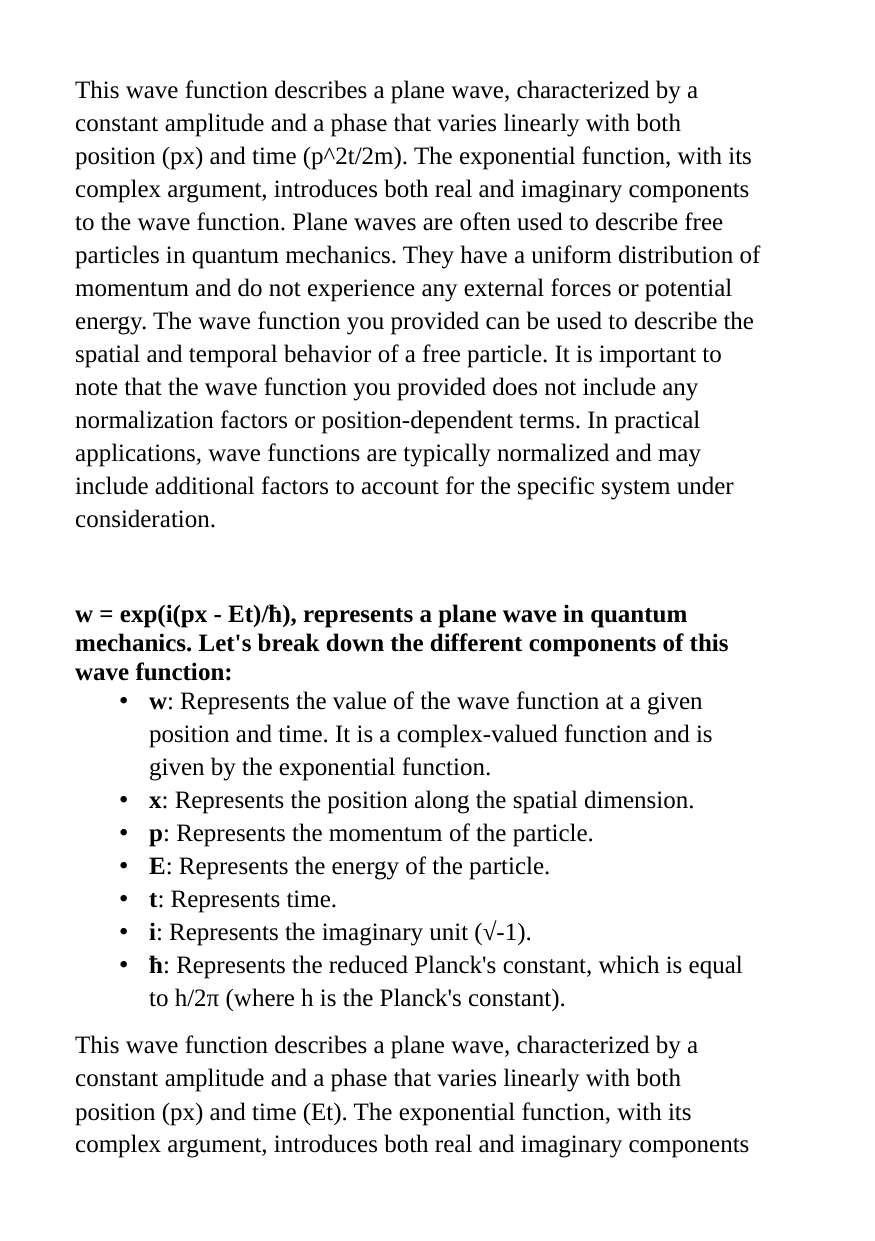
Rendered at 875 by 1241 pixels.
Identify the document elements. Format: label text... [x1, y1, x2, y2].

list x: Represents the position along the spatial dimension. [119, 785, 762, 813]
list w: Represents the value of the wave function at a given position and time. It is a complex-valued function and is given by the exponential function. [119, 686, 762, 781]
list E: Represents the energy of the particle. [119, 851, 762, 879]
text w = exp(i(px - Et)/ħ), represents a plane wave in quantum mechanics. Let's break down the different components of this wave function: [75, 599, 762, 686]
text This wave function describes a plane wave, characterized by a constant amplitude and a phase that varies linearly with both position (px) and time (Et). The exponential function, with its complex argument, introduces both real and imaginary components [75, 1031, 762, 1158]
text This wave function describes a plane wave, characterized by a constant amplitude and a phase that varies linearly with both position (px) and time (p^2t/2m). The exponential function, with its complex argument, introduces both real and imaginary components to the wave function. Plane waves are often used to describe free particles in quantum mechanics. They have a uniform distribution of momentum and do not experience any external forces or potential energy. The wave function you provided can be used to describe the spatial and temporal behavior of a free particle. It is important to note that the wave function you provided does not include any normalization factors or position-dependent terms. In practical applications, wave functions are typically normalized and may include additional factors to account for the specific system under consideration. [75, 75, 762, 533]
list p: Represents the momentum of the particle. [119, 818, 762, 847]
list i: Represents the imaginary unit (√-1). [119, 917, 762, 946]
list t: Represents time. [119, 884, 762, 913]
list ħ: Represents the reduced Planck's constant, which is equal to h/2π (where h is the Planck's constant). [119, 950, 762, 1012]
